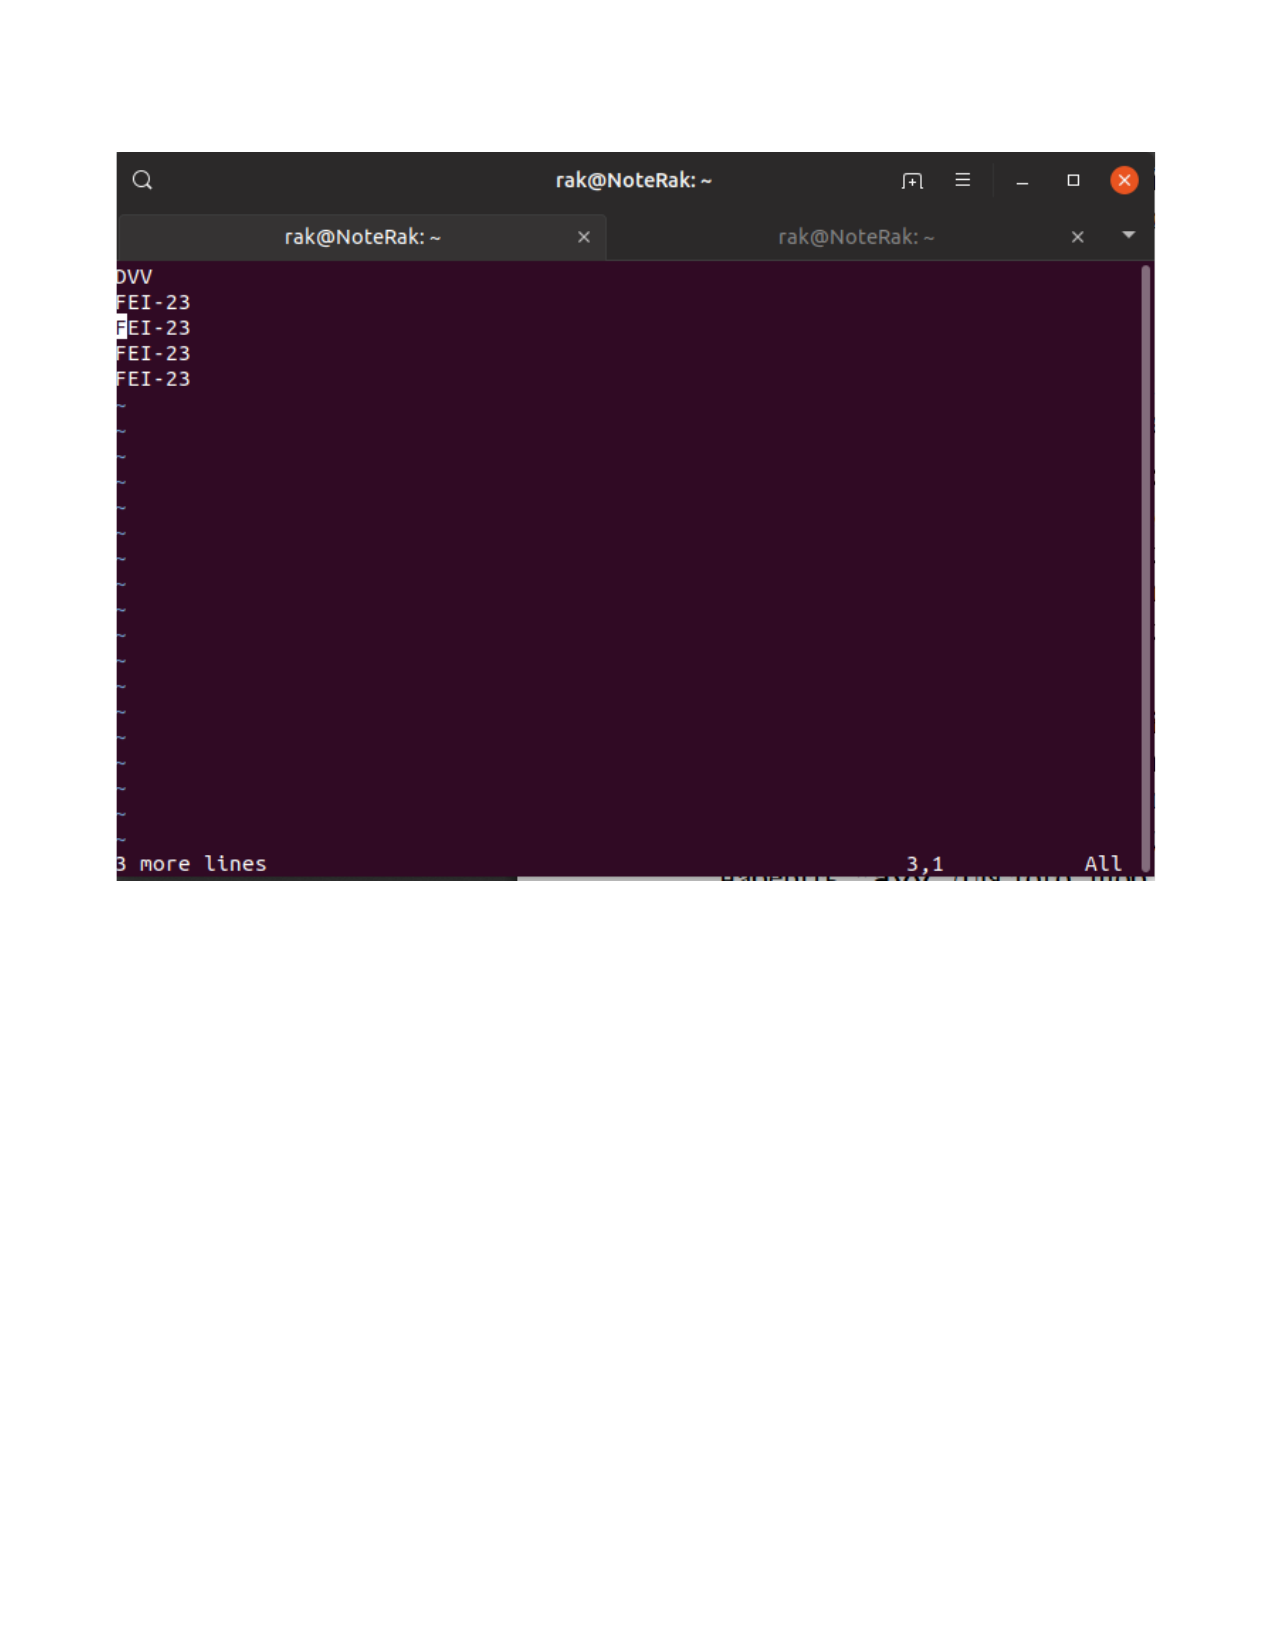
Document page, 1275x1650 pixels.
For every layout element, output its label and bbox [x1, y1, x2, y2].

picture [116, 152, 1156, 881]
